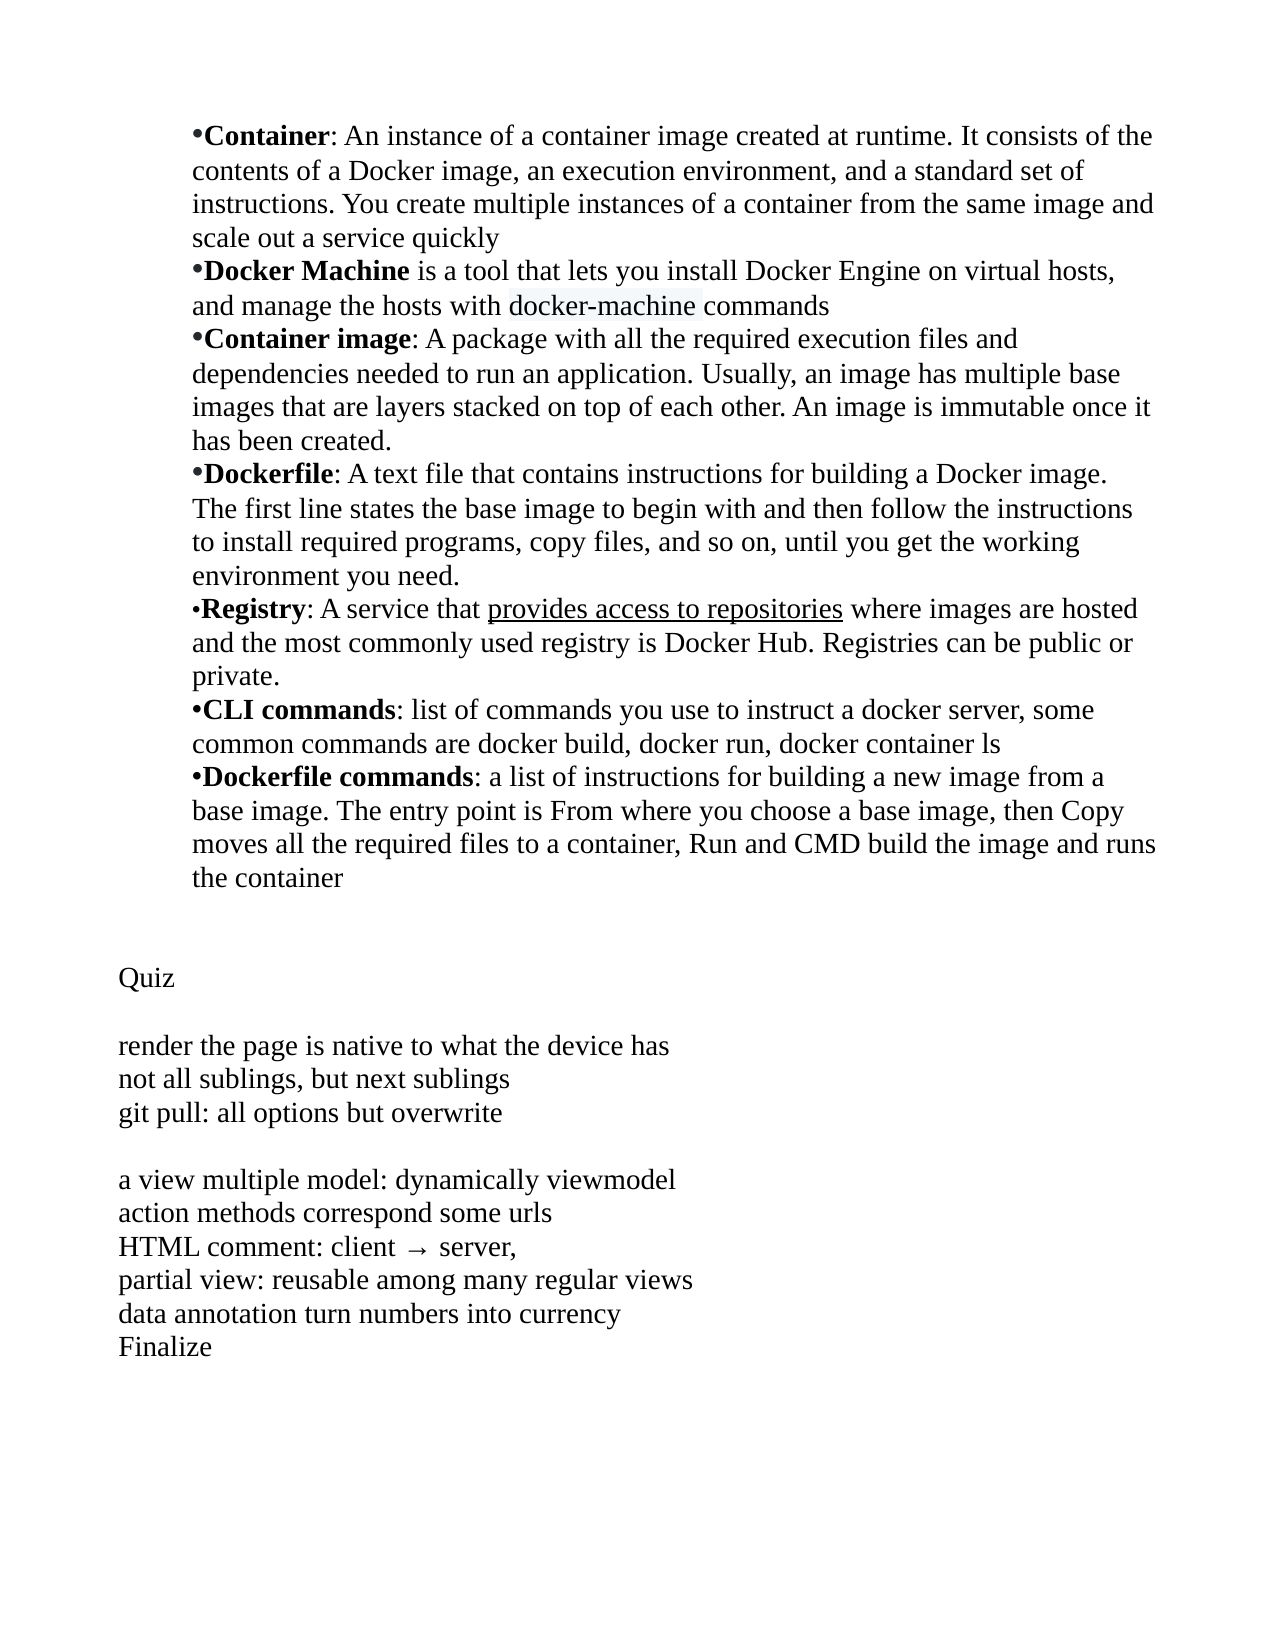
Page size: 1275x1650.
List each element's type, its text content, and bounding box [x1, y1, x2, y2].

list Container image: A package with all the required execution files and dependencies needed to run an application. Usually, an image has multiple base images that are layers stacked on top of each other. An image is immutable once it has been created. [118, 321, 1157, 456]
list Dockerfile commands: a list of instructions for building a new image from a base image. The entry point is From where you choose a base image, then Copy moves all the required files to a container, Run and CMD build the image and runs the container [118, 759, 1157, 893]
text HTML comment: client → server, [118, 1229, 1157, 1262]
list CLI commands: list of commands you use to instruct a docker server, some common commands are docker build, docker run, docker container ls [118, 692, 1157, 759]
text not all sublings, but next sublings [118, 1061, 1157, 1095]
text render the page is native to what the device has [118, 1028, 1157, 1061]
text Finalize [118, 1329, 1157, 1363]
text git pull: all options but overwrite [118, 1095, 1157, 1128]
list Dockerfile: A text file that contains instructions for building a Docker image. The first line states the base image to begin with and then follow the instructions to install required programs, copy files, and so on, until you get the working environment you need. [118, 456, 1157, 591]
list Registry: A service that provides access to repositories where images are hosted and the most commonly used registry is Docker Hub. Registries can be public or private. [118, 591, 1157, 692]
list Container: An instance of a container image created at runtime. It consists of the contents of a Docker image, an execution environment, and a standard set of instructions. You create multiple instances of a container from the same image and scale out a service quickly [118, 118, 1157, 253]
text partial view: reusable among many regular views [118, 1262, 1157, 1296]
list Docker Machine is a tool that lets you install Docker Engine on virtual hosts, and manage the hosts with docker-machine commands [118, 253, 1157, 321]
text a view multiple model: dynamically viewmodel [118, 1162, 1157, 1195]
text data annotation turn numbers into currency [118, 1296, 1157, 1329]
text action methods correspond some urls [118, 1195, 1157, 1229]
text Quiz [118, 961, 1157, 994]
